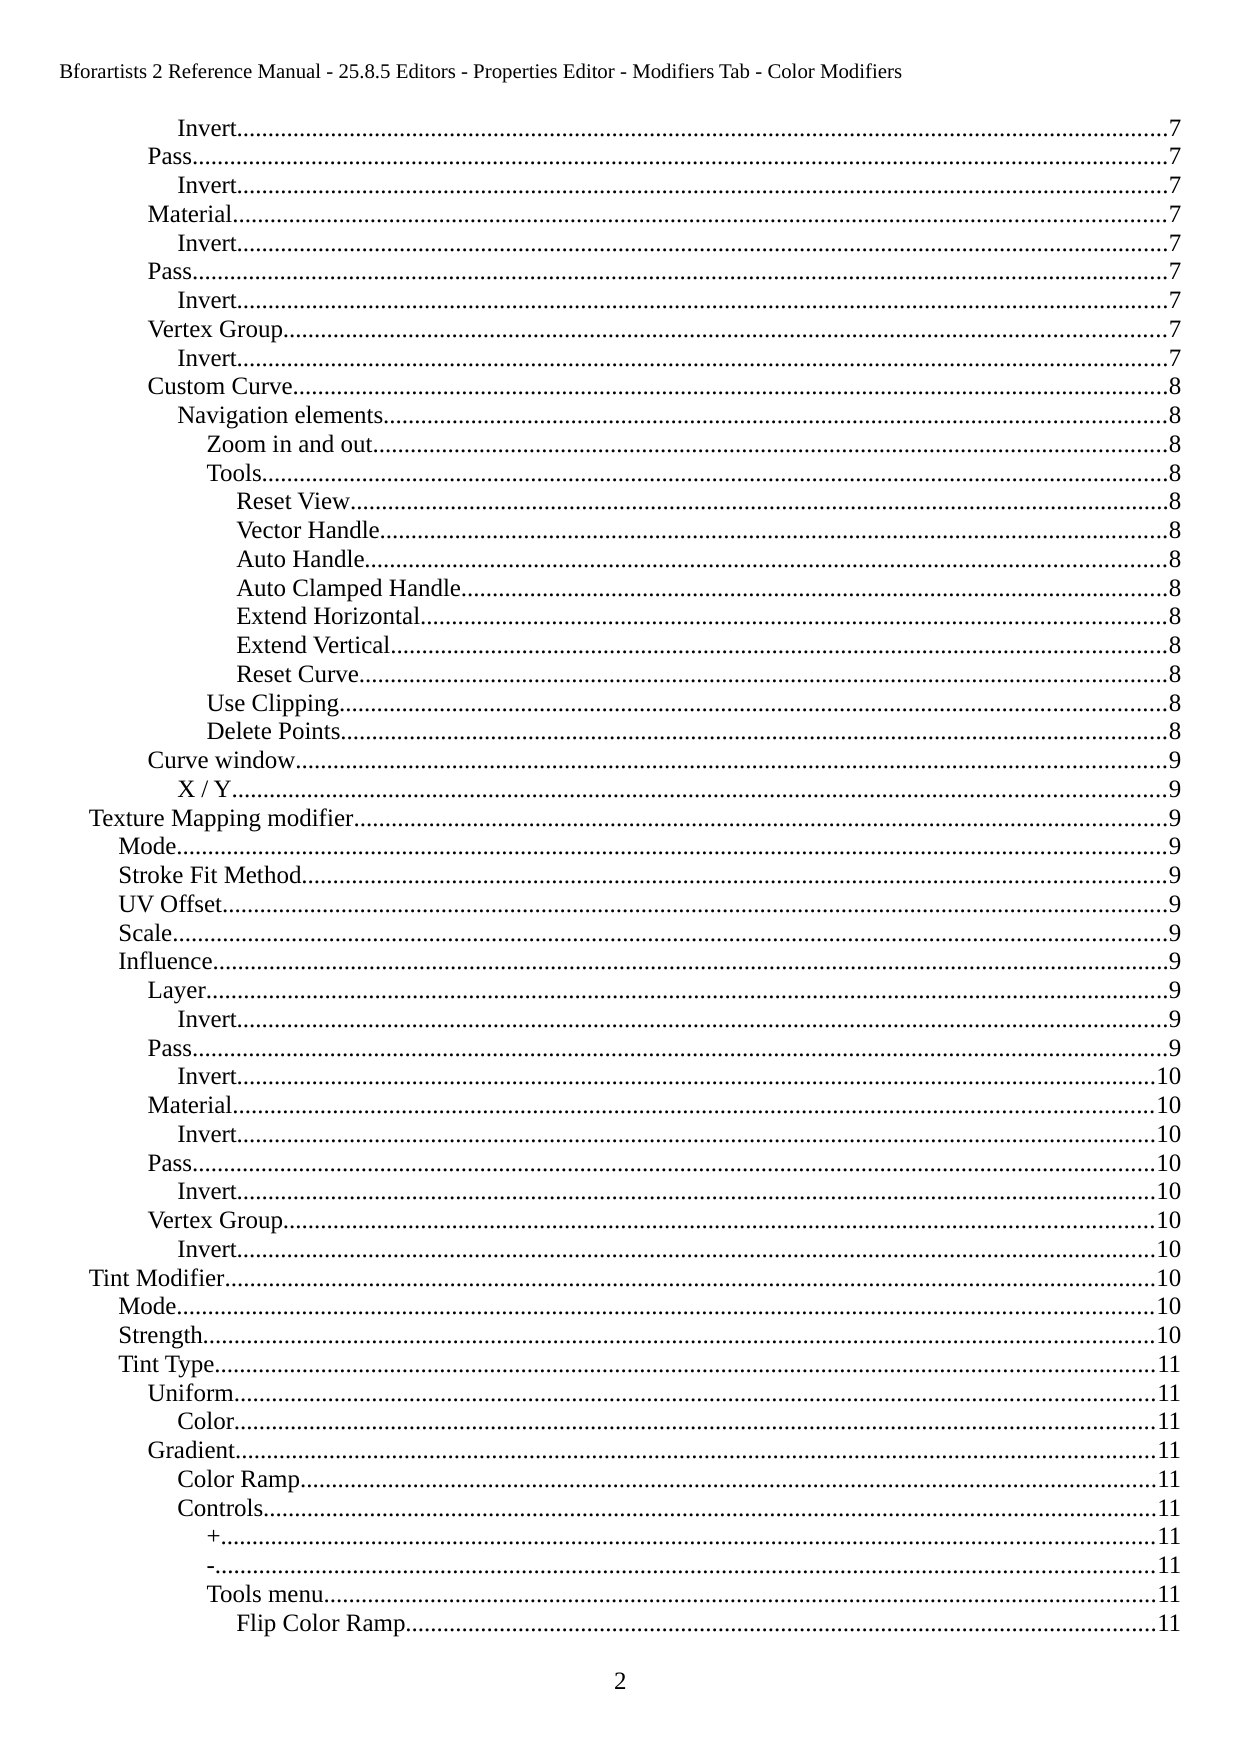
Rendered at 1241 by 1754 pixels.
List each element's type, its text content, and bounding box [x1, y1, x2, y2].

text Invert 10 [177, 1234, 1181, 1263]
text Invert 7 [177, 113, 1181, 141]
text Navigation elements 8 [177, 400, 1181, 429]
text Zoom in and out 8 [206, 429, 1181, 458]
text Material 7 [147, 199, 1181, 228]
text Tint Type 11 [118, 1349, 1181, 1378]
text Invert 9 [177, 1004, 1181, 1033]
text Pass 7 [147, 256, 1181, 285]
text Invert 7 [177, 228, 1181, 256]
text Reset View 8 [236, 486, 1181, 515]
text Color 11 [177, 1406, 1181, 1435]
text Delete Points 8 [206, 716, 1181, 745]
text Pass 10 [147, 1148, 1181, 1176]
text Extend Horizontal 8 [236, 601, 1181, 630]
text Invert 7 [177, 170, 1181, 199]
text Invert 10 [177, 1119, 1181, 1148]
text - 11 [206, 1550, 1181, 1579]
text Tools 8 [206, 458, 1181, 486]
text Color Ramp 11 [177, 1464, 1181, 1493]
text Invert 7 [177, 343, 1181, 371]
text Stroke Fit Method 9 [118, 860, 1181, 889]
text Controls 11 [177, 1493, 1181, 1521]
text Extend Vertical 8 [236, 630, 1181, 659]
text Layer 9 [147, 975, 1181, 1004]
text Gradient 11 [147, 1435, 1181, 1464]
text Reset Curve 8 [236, 659, 1181, 688]
text Tint Modifier 10 [88, 1263, 1181, 1291]
text Auto Clamped Handle 8 [236, 573, 1181, 601]
text Custom Curve 8 [147, 371, 1181, 400]
text Use Clipping 8 [206, 688, 1181, 716]
text Invert 10 [177, 1061, 1181, 1090]
text Pass 7 [147, 141, 1181, 170]
text Vertex Group 7 [147, 314, 1181, 343]
text X / Y 9 [177, 774, 1181, 803]
text Vector Handle 8 [236, 515, 1181, 544]
text Tools menu 11 [206, 1579, 1181, 1608]
text UV Offset 9 [118, 889, 1181, 918]
text Scale 9 [118, 918, 1181, 946]
text Auto Handle 8 [236, 544, 1181, 573]
text Strength 10 [118, 1320, 1181, 1349]
text Curve window 9 [147, 745, 1181, 774]
text + 11 [206, 1521, 1181, 1550]
text Vertex Group 10 [147, 1205, 1181, 1234]
text Pass 9 [147, 1033, 1181, 1061]
text Invert 7 [177, 285, 1181, 314]
text Uniform 11 [147, 1378, 1181, 1406]
text Texture Mapping modifier 9 [88, 803, 1181, 831]
text Mode 9 [118, 831, 1181, 860]
text Invert 10 [177, 1176, 1181, 1205]
text Influence 9 [118, 946, 1181, 975]
text Flip Color Ramp 11 [236, 1608, 1181, 1636]
text Material 10 [147, 1090, 1181, 1119]
text Mode 10 [118, 1291, 1181, 1320]
